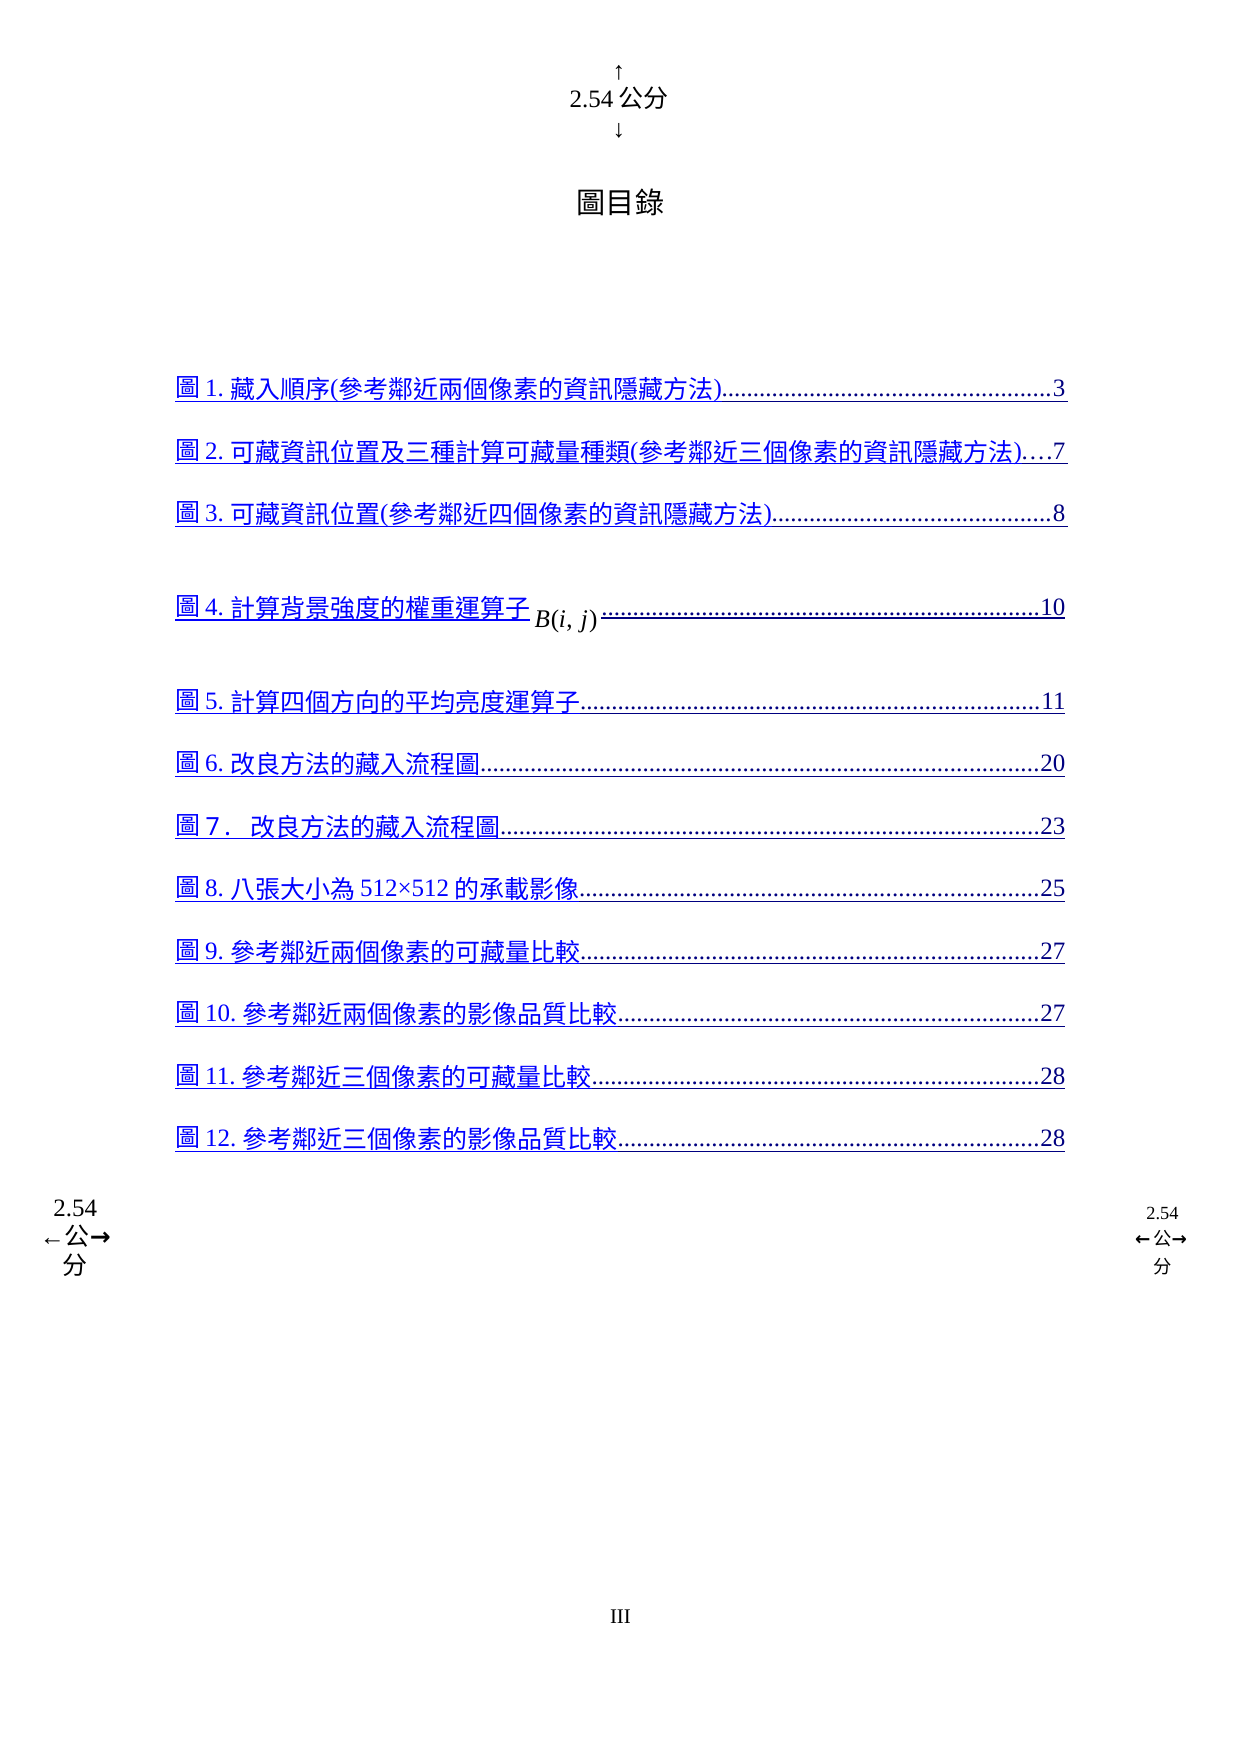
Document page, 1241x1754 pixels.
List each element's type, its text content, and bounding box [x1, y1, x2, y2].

text ↓ [559, 114, 679, 143]
text 2.54公分 [559, 84, 679, 114]
text ←公→ [34, 1222, 116, 1251]
text [175, 714, 1065, 721]
text 圖2. 可藏資訊位置及三種計算可藏量種類(參考鄰近三個像素的資訊隱藏方法) 7 [175, 409, 1065, 463]
text [175, 839, 1065, 846]
text [175, 902, 1065, 909]
text [175, 964, 1065, 971]
text [175, 1027, 1065, 1034]
text 圖7. 改良方法的藏入流程圖 23 [175, 784, 1065, 838]
text 圖12. 參考鄰近三個像素的影像品質比較 28 [175, 1096, 1065, 1151]
text 圖5. 計算四個方向的平均亮度運算子 11 [175, 659, 1065, 713]
text [175, 1089, 1065, 1096]
text 圖目錄 [150, 159, 1090, 221]
text 圖10. 參考鄰近兩個像素的影像品質比較 27 [175, 971, 1065, 1026]
text 圖1. 藏入順序(參考鄰近兩個像素的資訊隱藏方法) 3 [175, 346, 1065, 401]
text [175, 464, 1065, 471]
text [175, 402, 1065, 409]
text [175, 1152, 1065, 1159]
text [175, 777, 1065, 784]
text 圖4. 計算背景強度的權重運算子 10 [175, 534, 1065, 659]
text 分 [34, 1251, 116, 1281]
text 2.54 [34, 1193, 116, 1222]
text 圖6. 改良方法的藏入流程圖 20 [175, 721, 1065, 776]
text [175, 527, 1065, 534]
text 圖8. 八張大小為512×512的承載影像 25 [175, 846, 1065, 901]
text ↑ [559, 56, 679, 84]
text 圖11. 參考鄰近三個像素的可藏量比較 28 [175, 1034, 1065, 1088]
text 圖9. 參考鄰近兩個像素的可藏量比較 27 [175, 909, 1065, 963]
text 圖3. 可藏資訊位置(參考鄰近四個像素的資訊隱藏方法) 8 [175, 471, 1065, 526]
